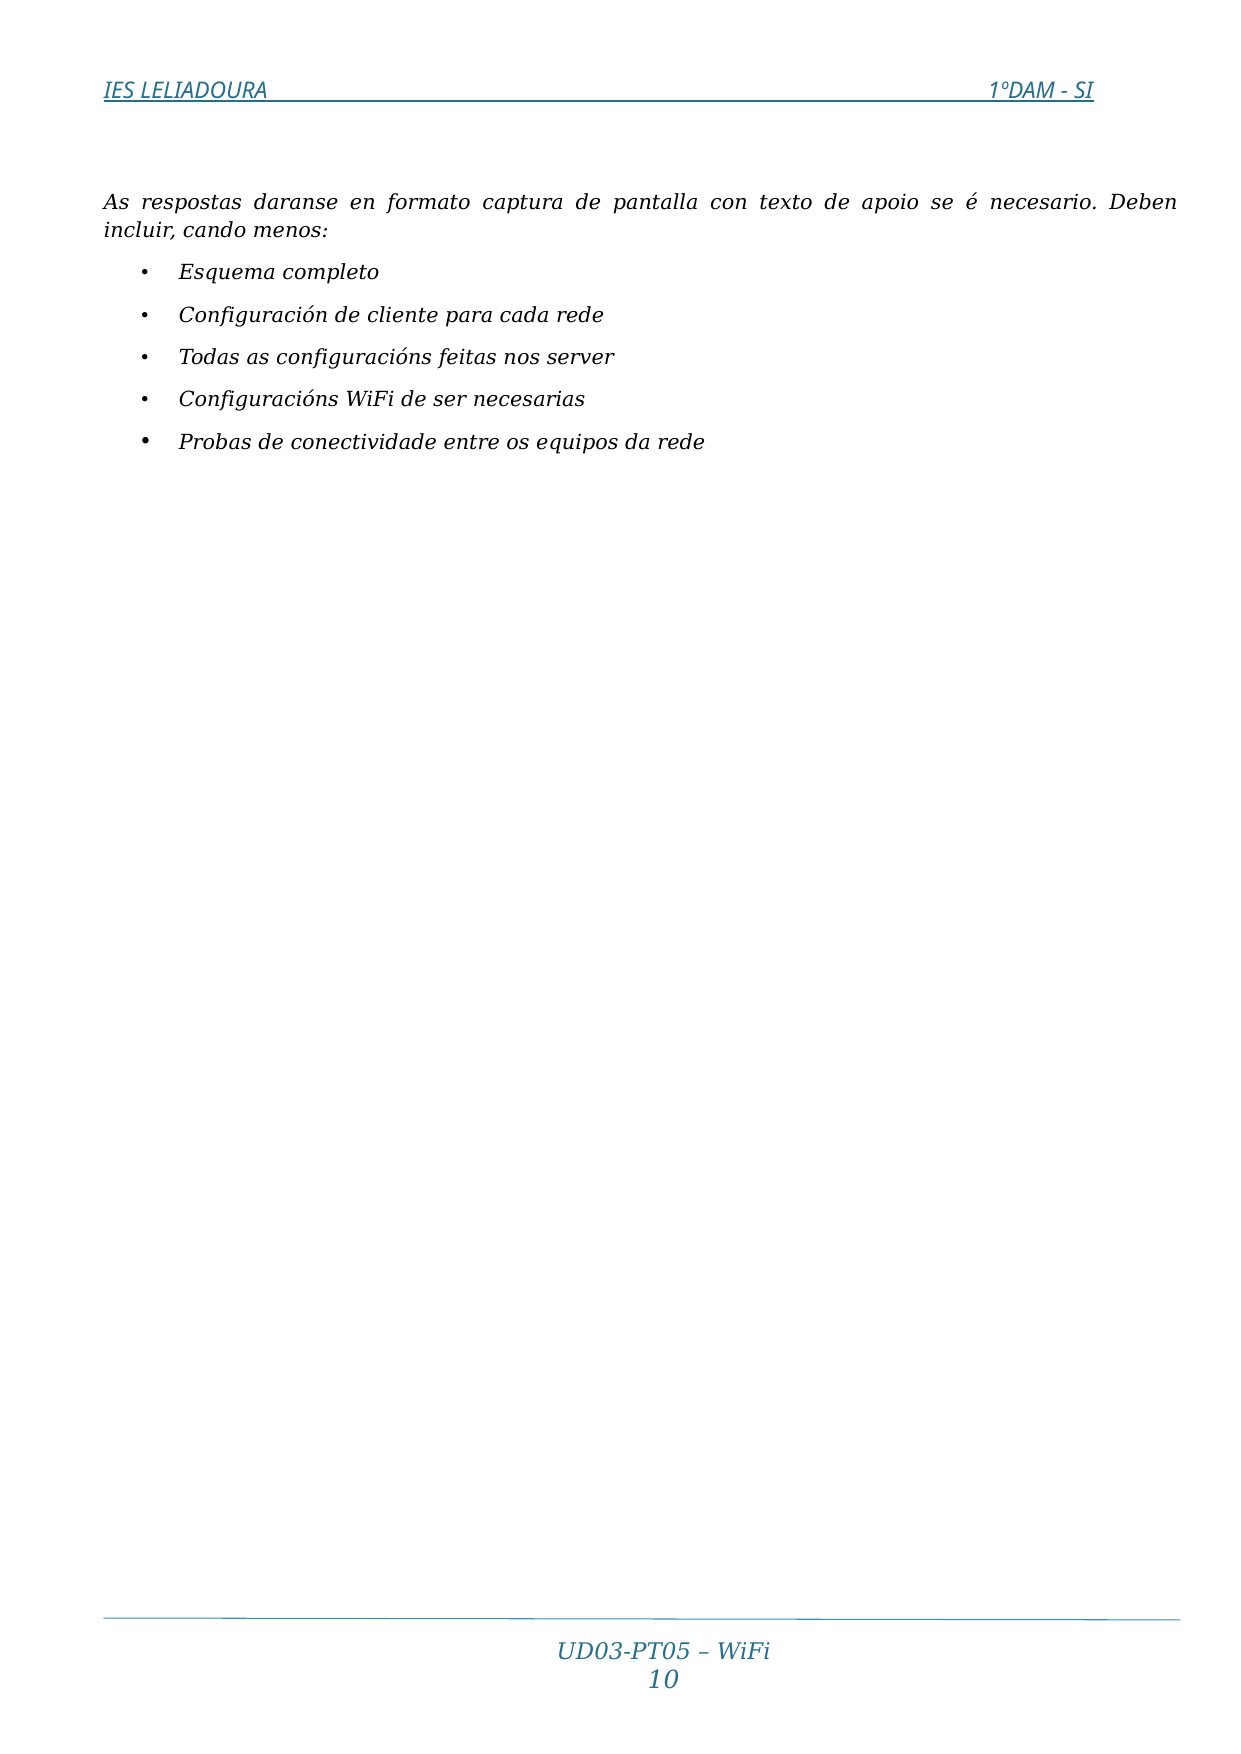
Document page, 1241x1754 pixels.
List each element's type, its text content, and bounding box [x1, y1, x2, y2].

list Esquema completo [141, 260, 1181, 284]
text As respostas daranse en formato captura de pantalla con texto de apoio se é necesario. Deben incluir, cando menos: [103, 190, 1181, 242]
list Probas de conectividade entre os equipos da rede [141, 430, 1181, 454]
list Configuración de cliente para cada rede [141, 303, 1181, 327]
list Todas as configuracións feitas nos server [141, 345, 1181, 369]
list Configuracións WiFi de ser necesarias [141, 387, 1181, 412]
